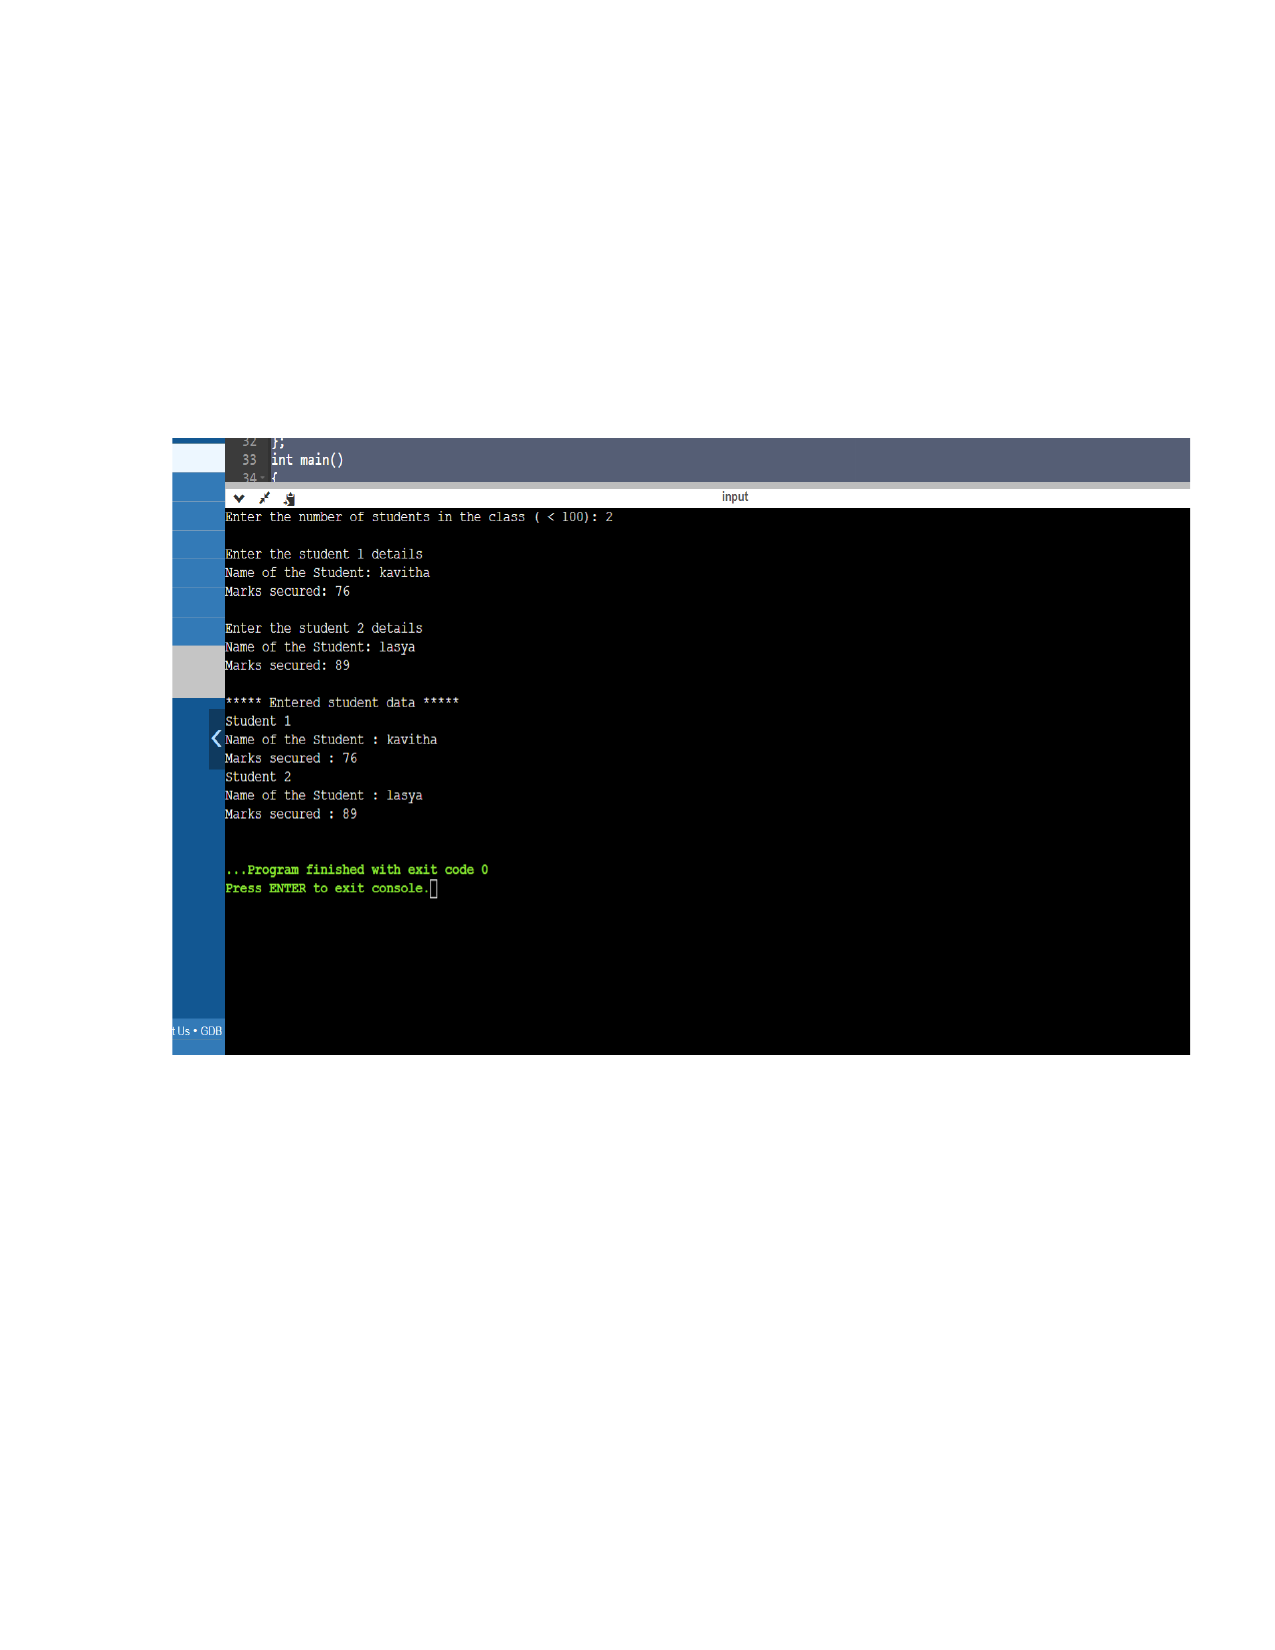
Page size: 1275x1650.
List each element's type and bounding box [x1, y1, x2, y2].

picture [172, 438, 1191, 1055]
